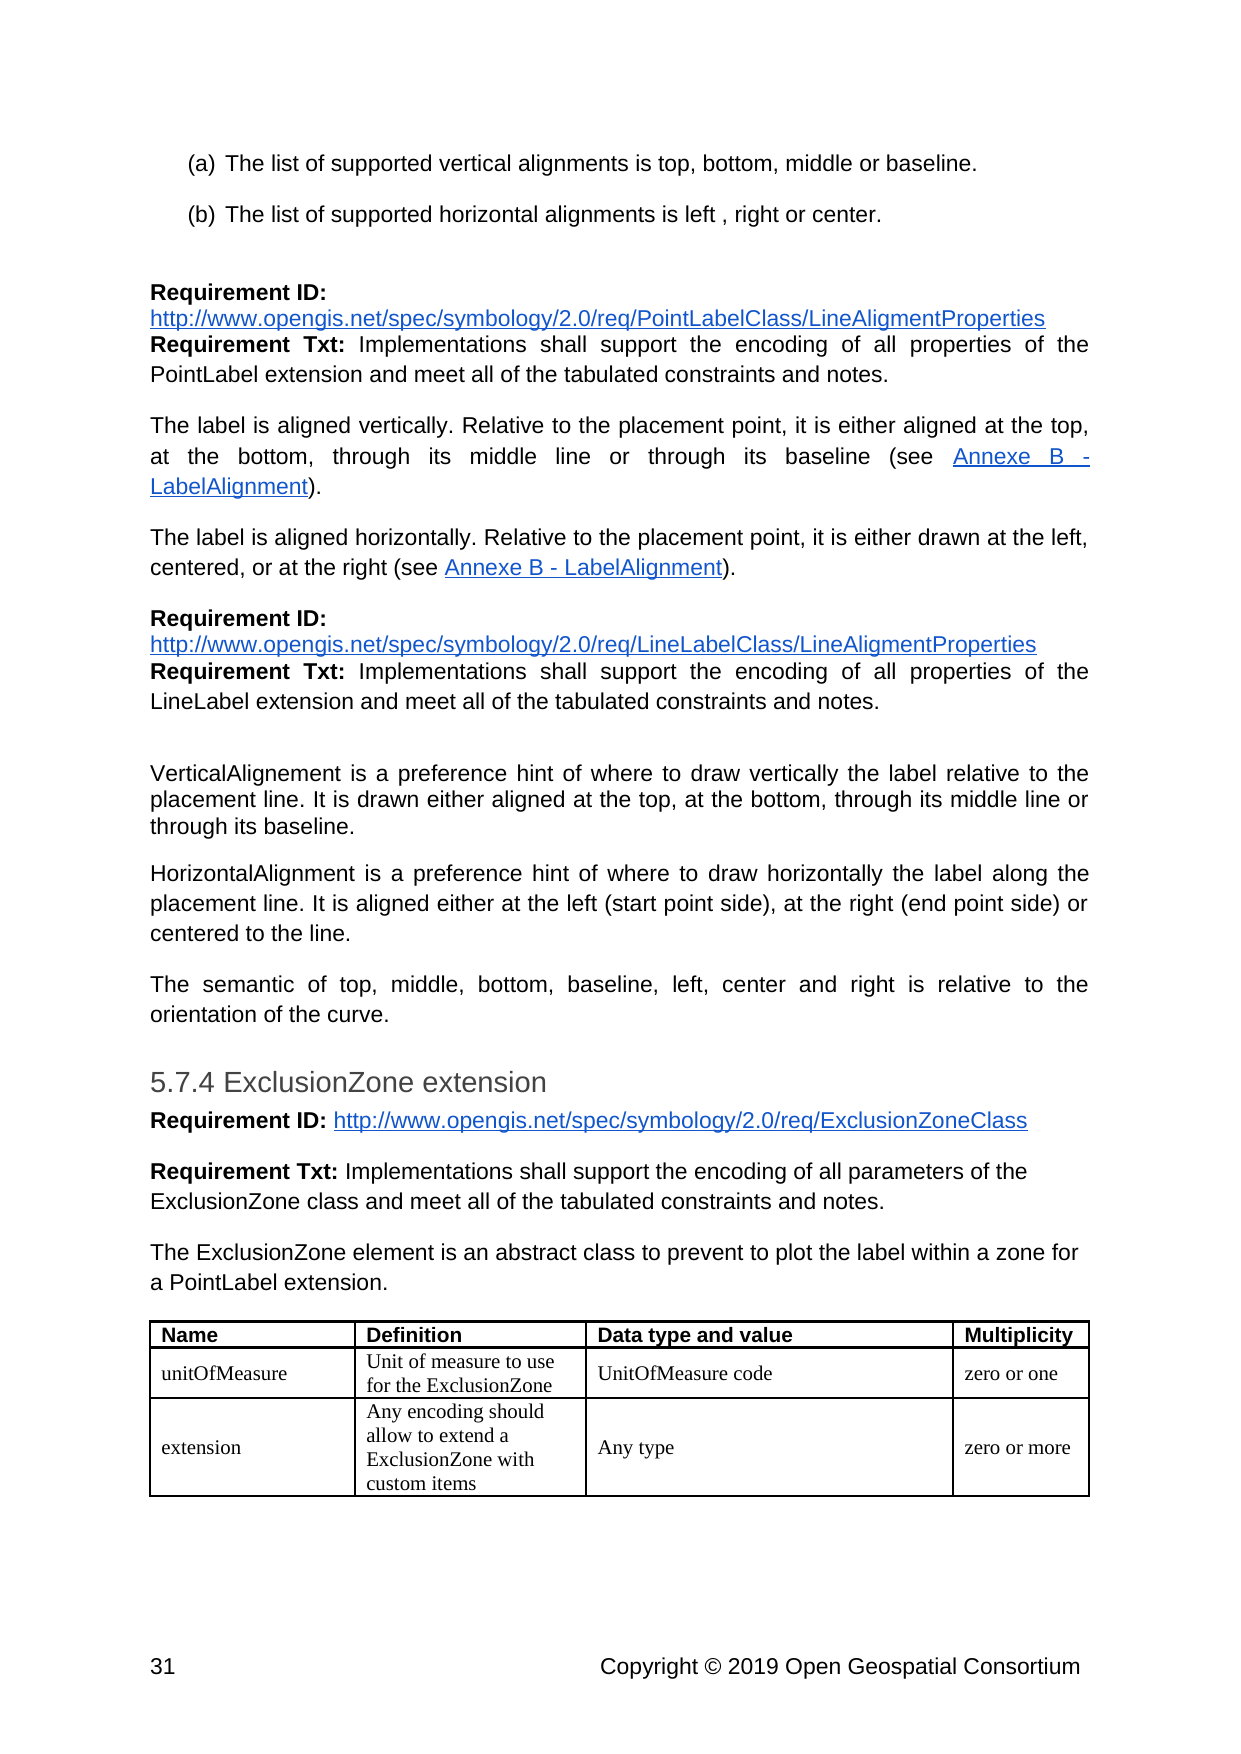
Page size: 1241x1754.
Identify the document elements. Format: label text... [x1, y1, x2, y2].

text The label is aligned horizontally. Relative to the placement point, it is either drawn at the left, centered, or at the right (see Annexe B - LabelAlignment). [150, 524, 1090, 580]
text Requirement ID: http://www.opengis.net/spec/symbology/2.0/req/PointLabelClass/LineAligmentProperties [150, 278, 1090, 331]
list The list of supported horizontal alignments is left , right or center. [187, 201, 1090, 227]
table_cell zero or more [954, 1399, 1088, 1495]
table_cell Any encoding should allow to extend a ExclusionZone with custom items [356, 1399, 585, 1495]
text VerticalAlignement is a preference hint of where to draw vertically the label relative to the placement line. It is drawn either aligned at the top, at the bottom, through its middle line or through its baseline. [150, 760, 1090, 839]
table_cell zero or one [954, 1349, 1088, 1397]
subtitle ​5.7.4​ ExclusionZone extension [150, 1065, 1090, 1098]
table_header Definition [356, 1323, 585, 1346]
table_cell UnitOfMeasure code [587, 1349, 952, 1397]
text Requirement ID: http://www.opengis.net/spec/symbology/2.0/req/ExclusionZoneClass [150, 1107, 1090, 1133]
table_header Multiplicity [954, 1323, 1088, 1346]
text The ExclusionZone element is an abstract class to prevent to plot the label within a zone for a PointLabel extension. [150, 1239, 1090, 1296]
text Requirement Txt: Implementations shall support the encoding of all properties of the PointLabel extension and meet all of the tabulated constraints and notes. [150, 331, 1090, 388]
table_cell unitOfMeasure [151, 1349, 354, 1397]
text Requirement ID: http://www.opengis.net/spec/symbology/2.0/req/LineLabelClass/LineAligmentProperties [150, 605, 1090, 658]
text HorizontalAlignment is a preference hint of where to draw horizontally the label along the placement line. It is aligned either at the left (start point side), at the right (end point side) or centered to the line. [150, 860, 1090, 947]
table_cell Unit of measure to use for the ExclusionZone [356, 1349, 585, 1397]
text The semantic of top, middle, bottom, baseline, left, center and right is relative to the orientation of the curve. [150, 971, 1090, 1028]
text Requirement Txt: Implementations shall support the encoding of all properties of the LineLabel extension and meet all of the tabulated constraints and notes. [150, 658, 1090, 714]
table_cell Any type [587, 1399, 952, 1495]
table_header Name [151, 1323, 354, 1346]
list The list of supported vertical alignments is top, bottom, middle or baseline. [187, 150, 1090, 176]
table_header Data type and value [587, 1323, 952, 1346]
text Requirement Txt: Implementations shall support the encoding of all parameters of the ExclusionZone class and meet all of the tabulated constraints and notes. [150, 1158, 1090, 1214]
text The label is aligned vertically. Relative to the placement point, it is either aligned at the top, at the bottom, through its middle line or through its baseline (see Annexe B - LabelAlignment). [150, 412, 1090, 499]
table_cell extension [151, 1399, 354, 1495]
